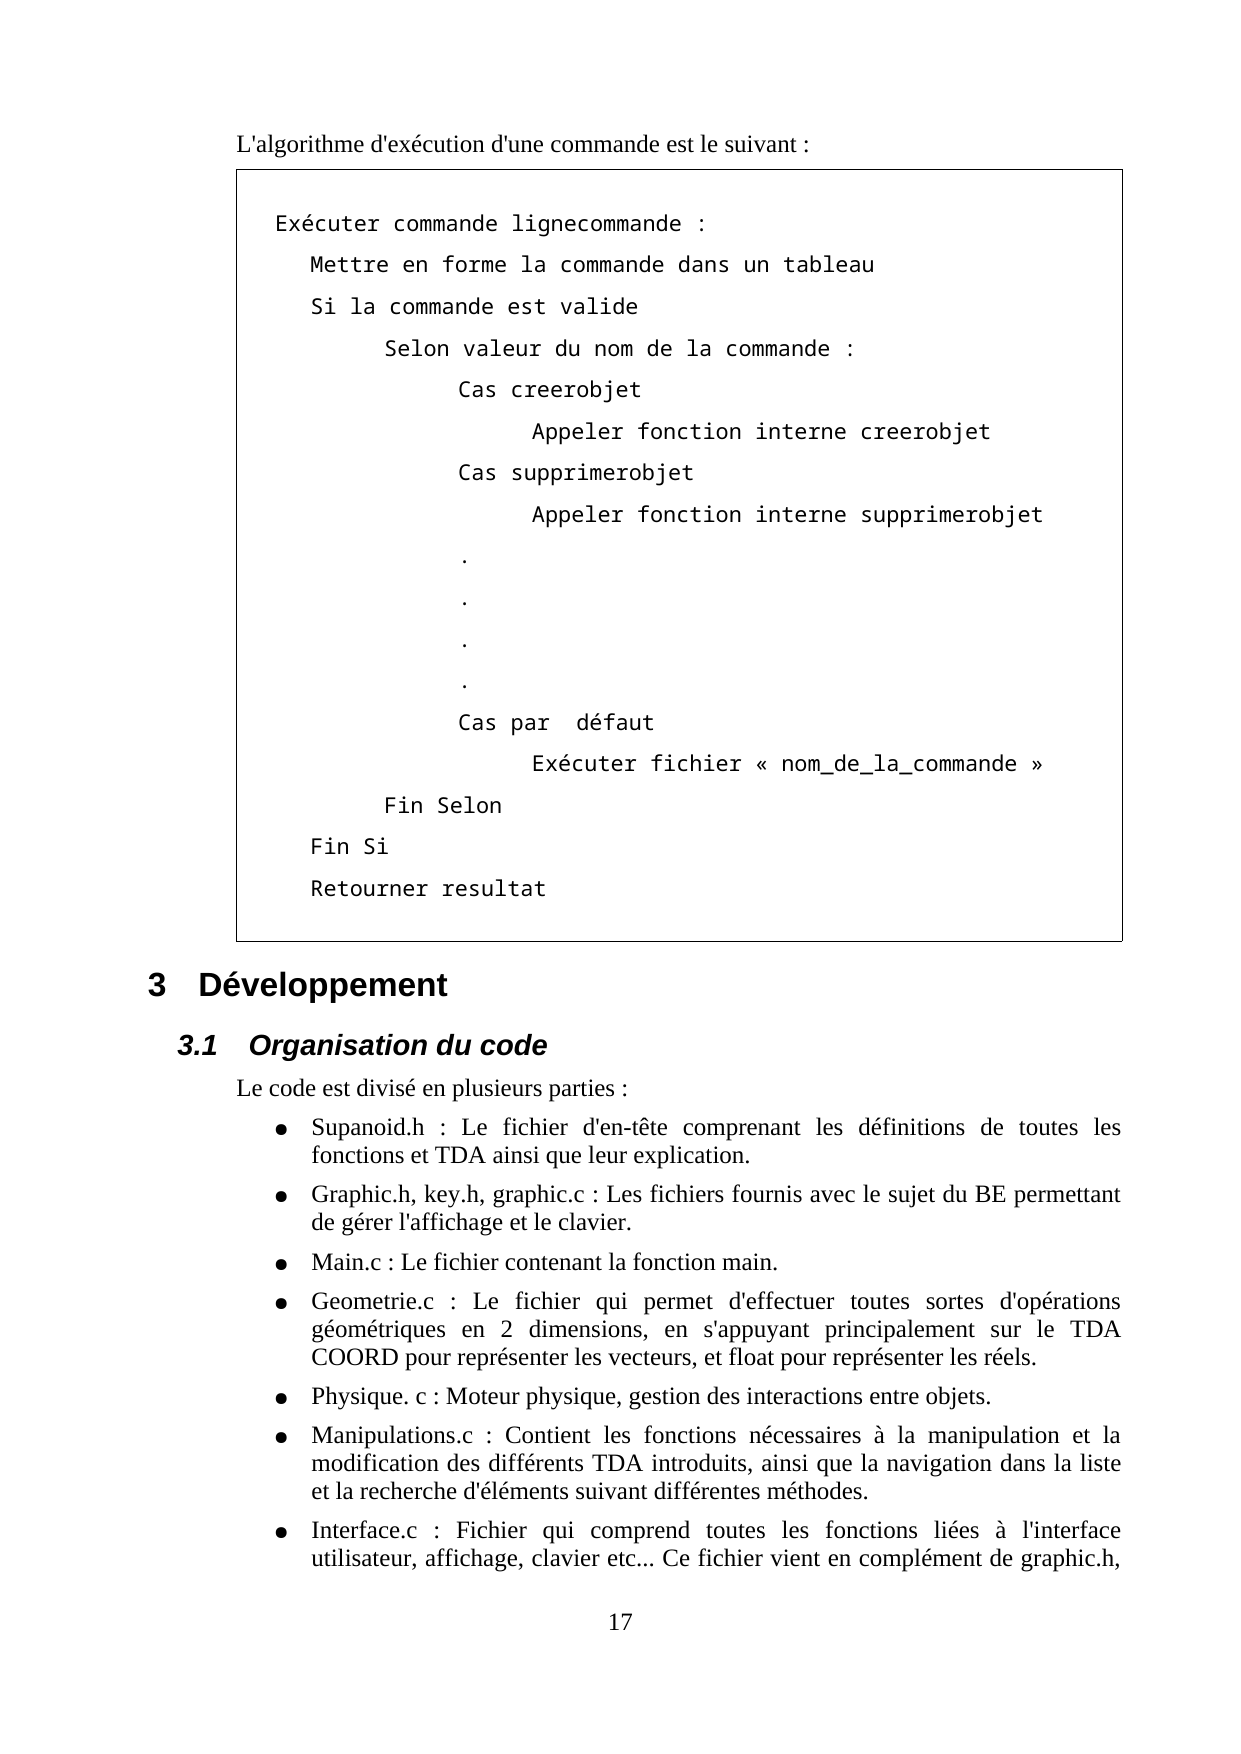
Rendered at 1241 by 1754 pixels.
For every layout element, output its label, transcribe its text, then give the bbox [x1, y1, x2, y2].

text Appeler fonction interne supprimerobjet [237, 460, 1122, 502]
text Cas supprimerobjet [237, 419, 1122, 460]
list Physique. c : Moteur physique, gestion des interactions entre objets. [274, 1382, 1122, 1410]
subtitle Organisation du code [118, 1029, 1122, 1061]
text Cas par défaut [237, 668, 1122, 710]
text Mettre en forme la commande dans un tableau [237, 211, 1122, 252]
text Le code est divisé en plusieurs parties : [236, 1074, 1122, 1102]
text Selon valeur du nom de la commande : [237, 294, 1122, 336]
text Si la commande est valide [237, 252, 1122, 294]
text Fin Si [237, 793, 1122, 834]
list Interface.c : Fichier qui comprend toutes les fonctions liées à l'interface utilisateur, affichage, clavier etc... Ce fichier vient en complément de graphic.h, [274, 1516, 1122, 1572]
subtitle Développement [118, 966, 1122, 1004]
text . [237, 502, 1122, 543]
list Graphic.h, key.h, graphic.c : Les fichiers fournis avec le sujet du BE permettant de gérer l'affichage et le clavier. [274, 1181, 1122, 1236]
text . [237, 627, 1122, 668]
list Main.c : Le fichier contenant la fonction main. [274, 1248, 1122, 1275]
text Cas creerobjet [237, 336, 1122, 377]
text Retourner resultat [237, 834, 1122, 941]
text . [237, 543, 1122, 585]
text Appeler fonction interne creerobjet [237, 377, 1122, 419]
list Manipulations.c : Contient les fonctions nécessaires à la manipulation et la modification des différents TDA introduits, ainsi que la navigation dans la liste et la recherche d'éléments suivant différentes méthodes. [274, 1422, 1122, 1505]
text . [237, 585, 1122, 627]
text L'algorithme d'exécution d'une commande est le suivant : [236, 130, 1122, 158]
text Exécuter fichier « nom_de_la_commande » [237, 710, 1122, 751]
text Exécuter commande lignecommande : [237, 170, 1122, 211]
text Fin Selon [237, 751, 1122, 793]
list Geometrie.c : Le fichier qui permet d'effectuer toutes sortes d'opérations géométriques en 2 dimensions, en s'appuyant principalement sur le TDA COORD pour représenter les vecteurs, et float pour représenter les réels. [274, 1287, 1122, 1370]
list Supanoid.h : Le fichier d'en-tête comprenant les définitions de toutes les fonctions et TDA ainsi que leur explication. [274, 1113, 1122, 1169]
